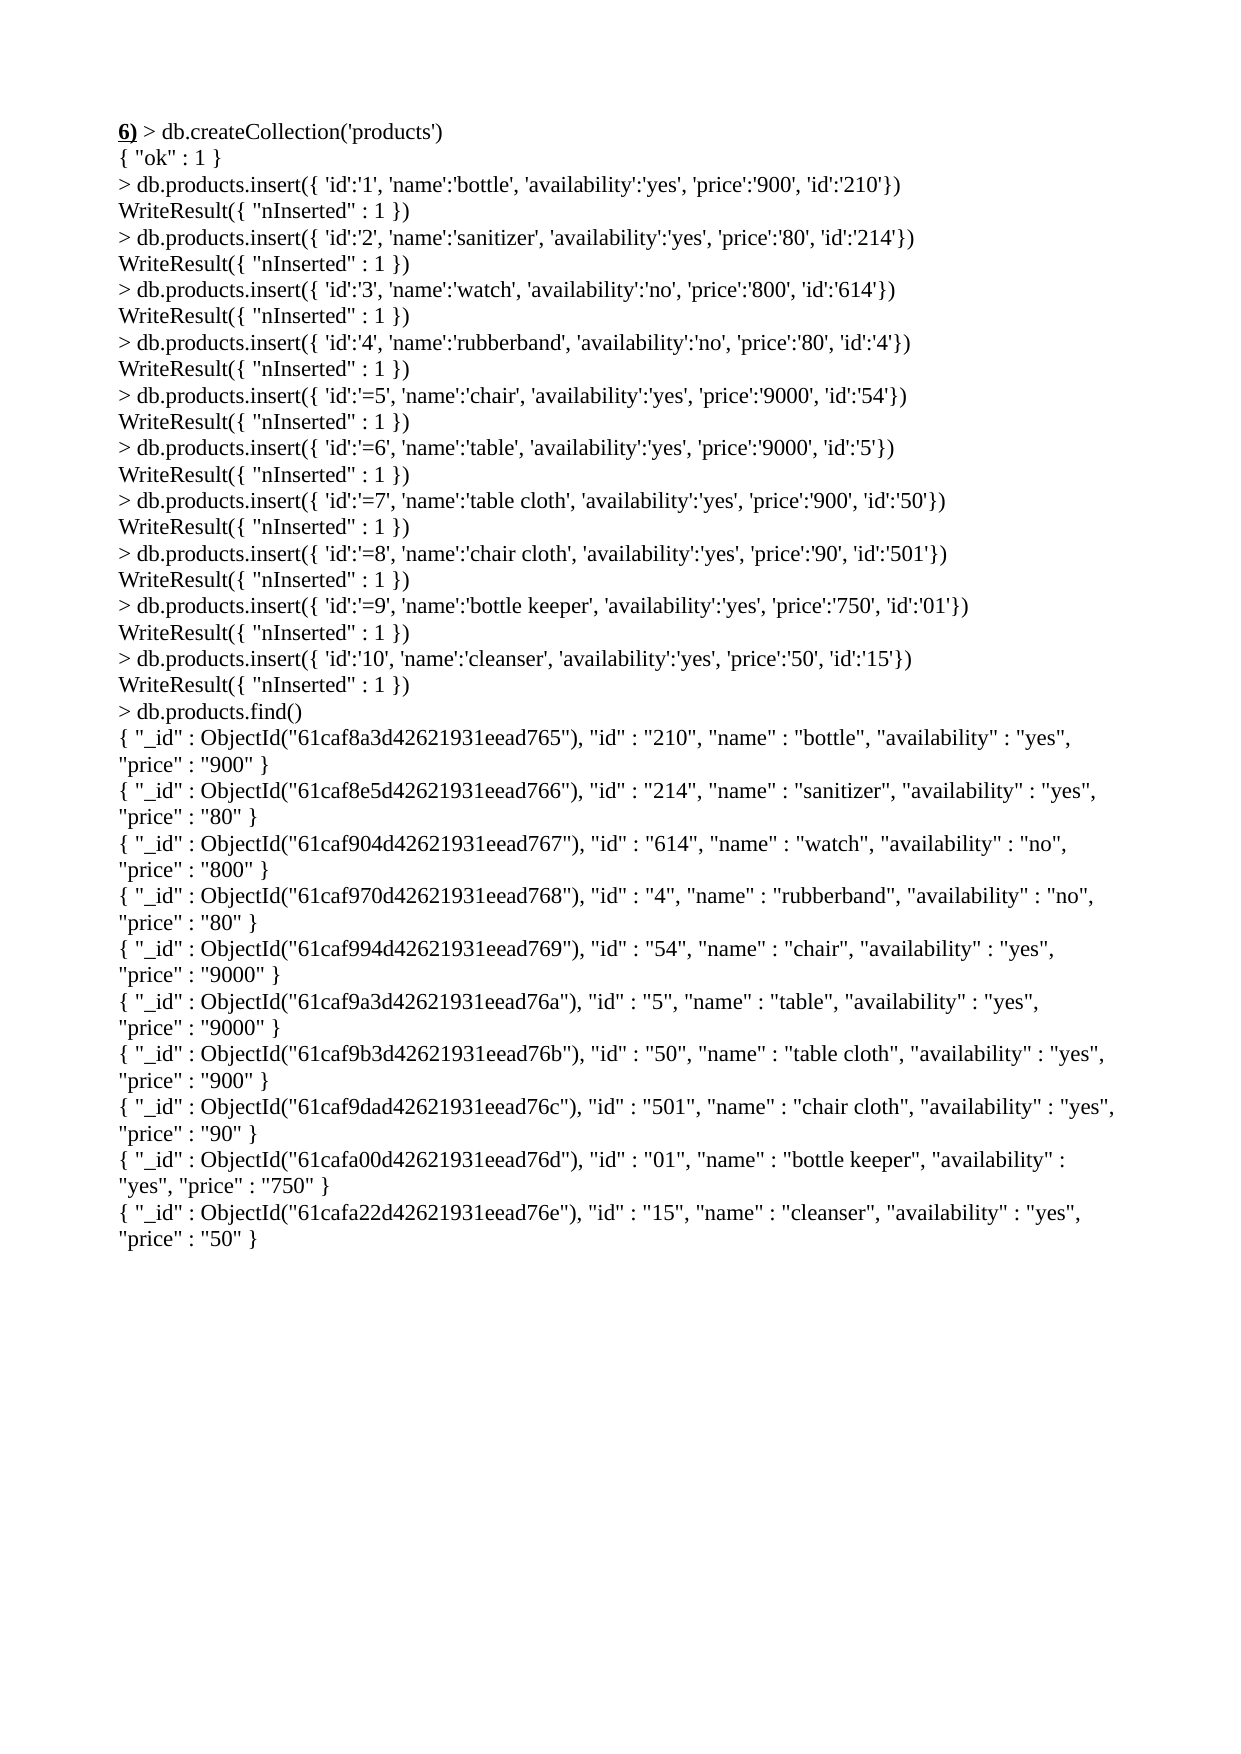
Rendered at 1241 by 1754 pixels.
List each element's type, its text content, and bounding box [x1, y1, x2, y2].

text { "_id" : ObjectId("61caf8e5d42621931eead766"), "id" : "214", "name" : "sanitizer", "availability" : "yes", "price" : "80" } [118, 777, 1122, 830]
text { "_id" : ObjectId("61caf9dad42621931eead76c"), "id" : "501", "name" : "chair cloth", "availability" : "yes", "price" : "90" } [118, 1093, 1122, 1146]
text > db.products.insert({ 'id':'2', 'name':'sanitizer', 'availability':'yes', 'price':'80', 'id':'214'}) [118, 223, 1122, 250]
text WriteResult({ "nInserted" : 1 }) [118, 408, 1122, 434]
text { "_id" : ObjectId("61caf9a3d42621931eead76a"), "id" : "5", "name" : "table", "availability" : "yes", "price" : "9000" } [118, 988, 1122, 1041]
text WriteResult({ "nInserted" : 1 }) [118, 619, 1122, 645]
text WriteResult({ "nInserted" : 1 }) [118, 250, 1122, 276]
text WriteResult({ "nInserted" : 1 }) [118, 303, 1122, 329]
text > db.products.insert({ 'id':'1', 'name':'bottle', 'availability':'yes', 'price':'900', 'id':'210'}) [118, 171, 1122, 197]
text WriteResult({ "nInserted" : 1 }) [118, 672, 1122, 698]
text WriteResult({ "nInserted" : 1 }) [118, 355, 1122, 382]
text { "_id" : ObjectId("61cafa22d42621931eead76e"), "id" : "15", "name" : "cleanser", "availability" : "yes", "price" : "50" } [118, 1199, 1122, 1251]
text > db.products.find() [118, 698, 1122, 724]
text { "_id" : ObjectId("61caf9b3d42621931eead76b"), "id" : "50", "name" : "table cloth", "availability" : "yes", "price" : "900" } [118, 1041, 1122, 1093]
text { "_id" : ObjectId("61caf994d42621931eead769"), "id" : "54", "name" : "chair", "availability" : "yes", "price" : "9000" } [118, 935, 1122, 988]
text { "_id" : ObjectId("61caf8a3d42621931eead765"), "id" : "210", "name" : "bottle", "availability" : "yes", "price" : "900" } [118, 724, 1122, 777]
text { "_id" : ObjectId("61cafa00d42621931eead76d"), "id" : "01", "name" : "bottle keeper", "availability" : "yes", "price" : "750" } [118, 1146, 1122, 1199]
text > db.products.insert({ 'id':'=6', 'name':'table', 'availability':'yes', 'price':'9000', 'id':'5'}) [118, 434, 1122, 461]
text { "ok" : 1 } [118, 144, 1122, 171]
text > db.products.insert({ 'id':'4', 'name':'rubberband', 'availability':'no', 'price':'80', 'id':'4'}) [118, 329, 1122, 355]
text > db.products.insert({ 'id':'=8', 'name':'chair cloth', 'availability':'yes', 'price':'90', 'id':'501'}) [118, 540, 1122, 566]
text { "_id" : ObjectId("61caf970d42621931eead768"), "id" : "4", "name" : "rubberband", "availability" : "no", "price" : "80" } [118, 882, 1122, 935]
text WriteResult({ "nInserted" : 1 }) [118, 513, 1122, 540]
text > db.products.insert({ 'id':'=9', 'name':'bottle keeper', 'availability':'yes', 'price':'750', 'id':'01'}) [118, 592, 1122, 619]
text > db.products.insert({ 'id':'3', 'name':'watch', 'availability':'no', 'price':'800', 'id':'614'}) [118, 276, 1122, 303]
text > db.products.insert({ 'id':'10', 'name':'cleanser', 'availability':'yes', 'price':'50', 'id':'15'}) [118, 645, 1122, 672]
text WriteResult({ "nInserted" : 1 }) [118, 197, 1122, 223]
text > db.products.insert({ 'id':'=5', 'name':'chair', 'availability':'yes', 'price':'9000', 'id':'54'}) [118, 382, 1122, 408]
text { "_id" : ObjectId("61caf904d42621931eead767"), "id" : "614", "name" : "watch", "availability" : "no", "price" : "800" } [118, 830, 1122, 882]
text > db.products.insert({ 'id':'=7', 'name':'table cloth', 'availability':'yes', 'price':'900', 'id':'50'}) [118, 487, 1122, 513]
text WriteResult({ "nInserted" : 1 }) [118, 461, 1122, 487]
text WriteResult({ "nInserted" : 1 }) [118, 566, 1122, 592]
text 6) > db.createCollection('products') [118, 118, 1122, 144]
